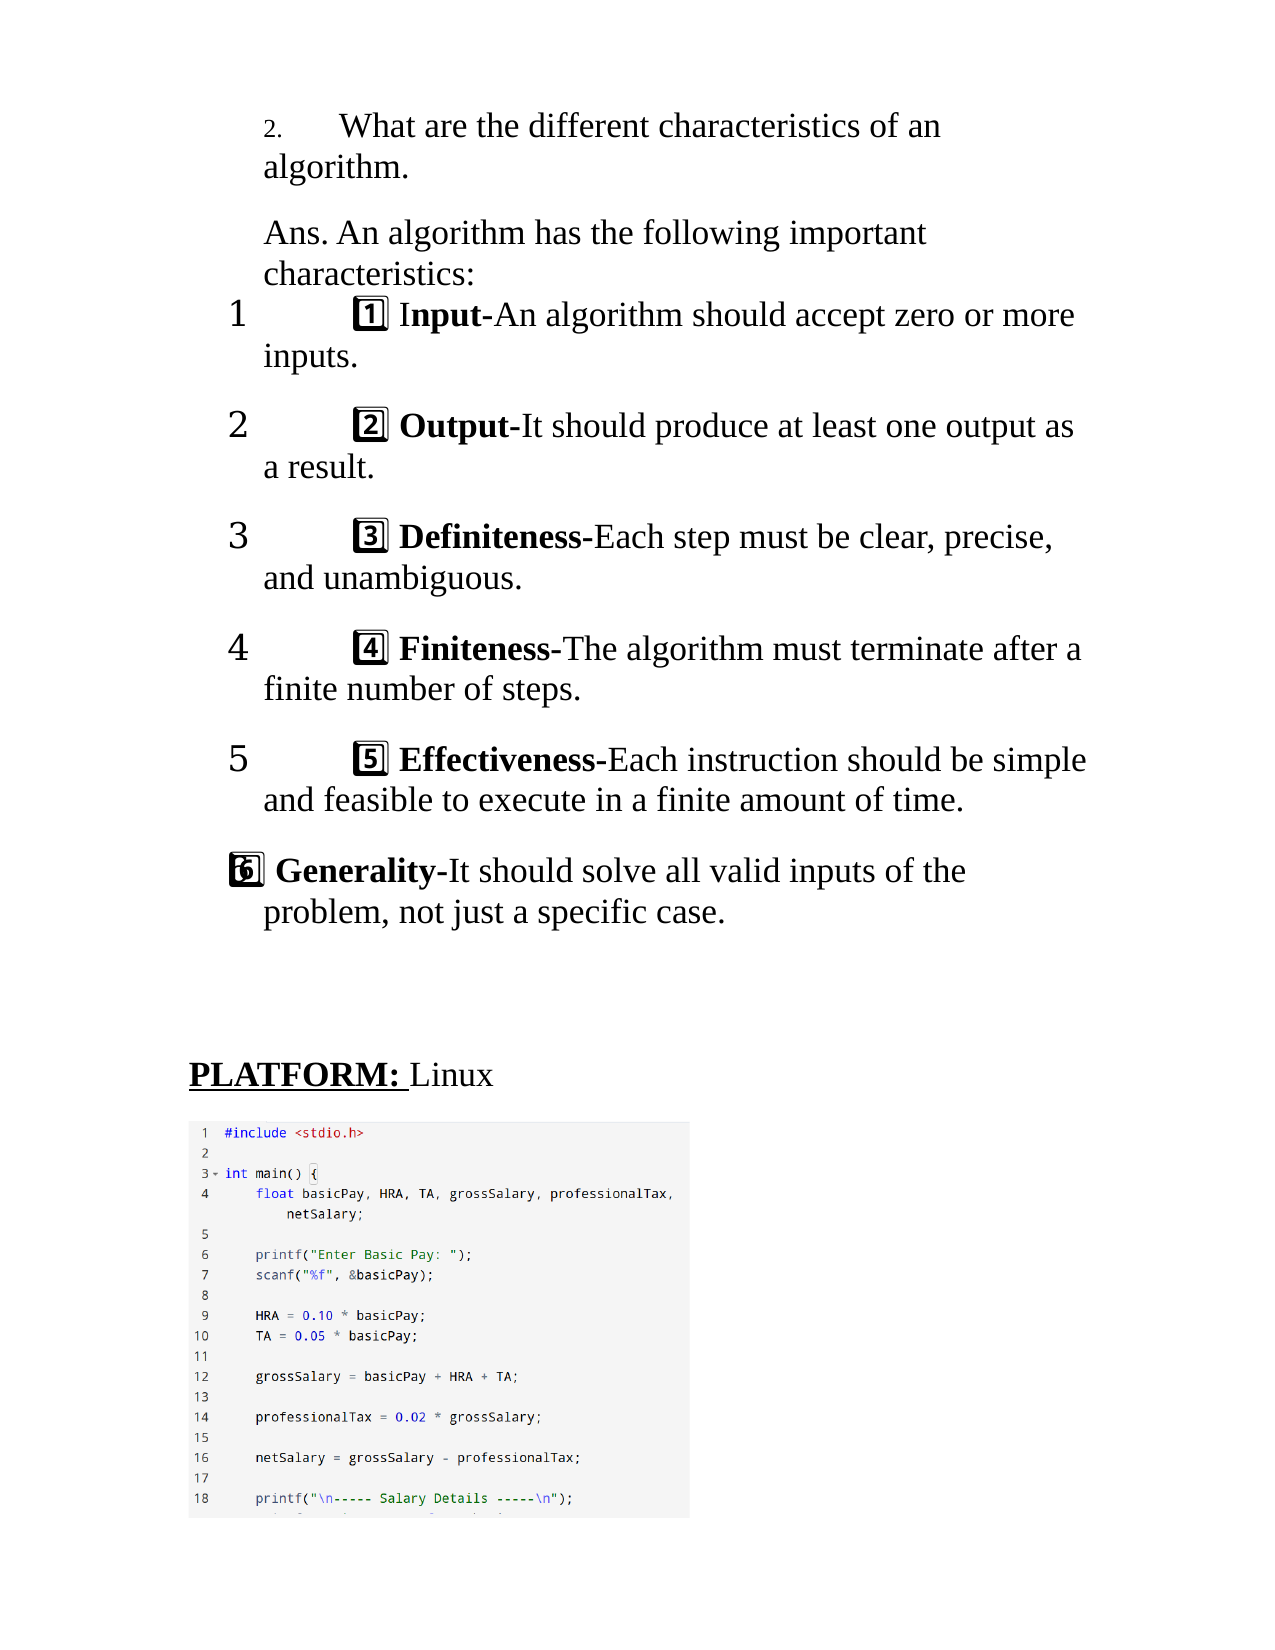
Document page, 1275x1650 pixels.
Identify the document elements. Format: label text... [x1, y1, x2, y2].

text 5️⃣ Effectiveness-Each instruction should be simple and feasible to execute in a finite amount of time. [227, 738, 1087, 819]
text 1️⃣ Input-An algorithm should accept zero or more inputs. [227, 293, 1087, 375]
text 4️⃣ Finiteness-The algorithm must terminate after a finite number of steps. [227, 627, 1087, 708]
text 2️⃣ Output-It should produce at least one output as a result. [227, 404, 1087, 486]
text 6️⃣ Generality-It should solve all valid inputs of the problem, not just a specific case. [227, 849, 1087, 931]
list What are the different characteristics of an algorithm. [263, 104, 1087, 186]
text Ans. An algorithm has the following important characteristics: [263, 212, 1087, 293]
text PLATFORM: Linux [188, 1054, 1087, 1094]
text 3️⃣ Definiteness-Each step must be clear, precise, and unambiguous. [227, 516, 1087, 597]
